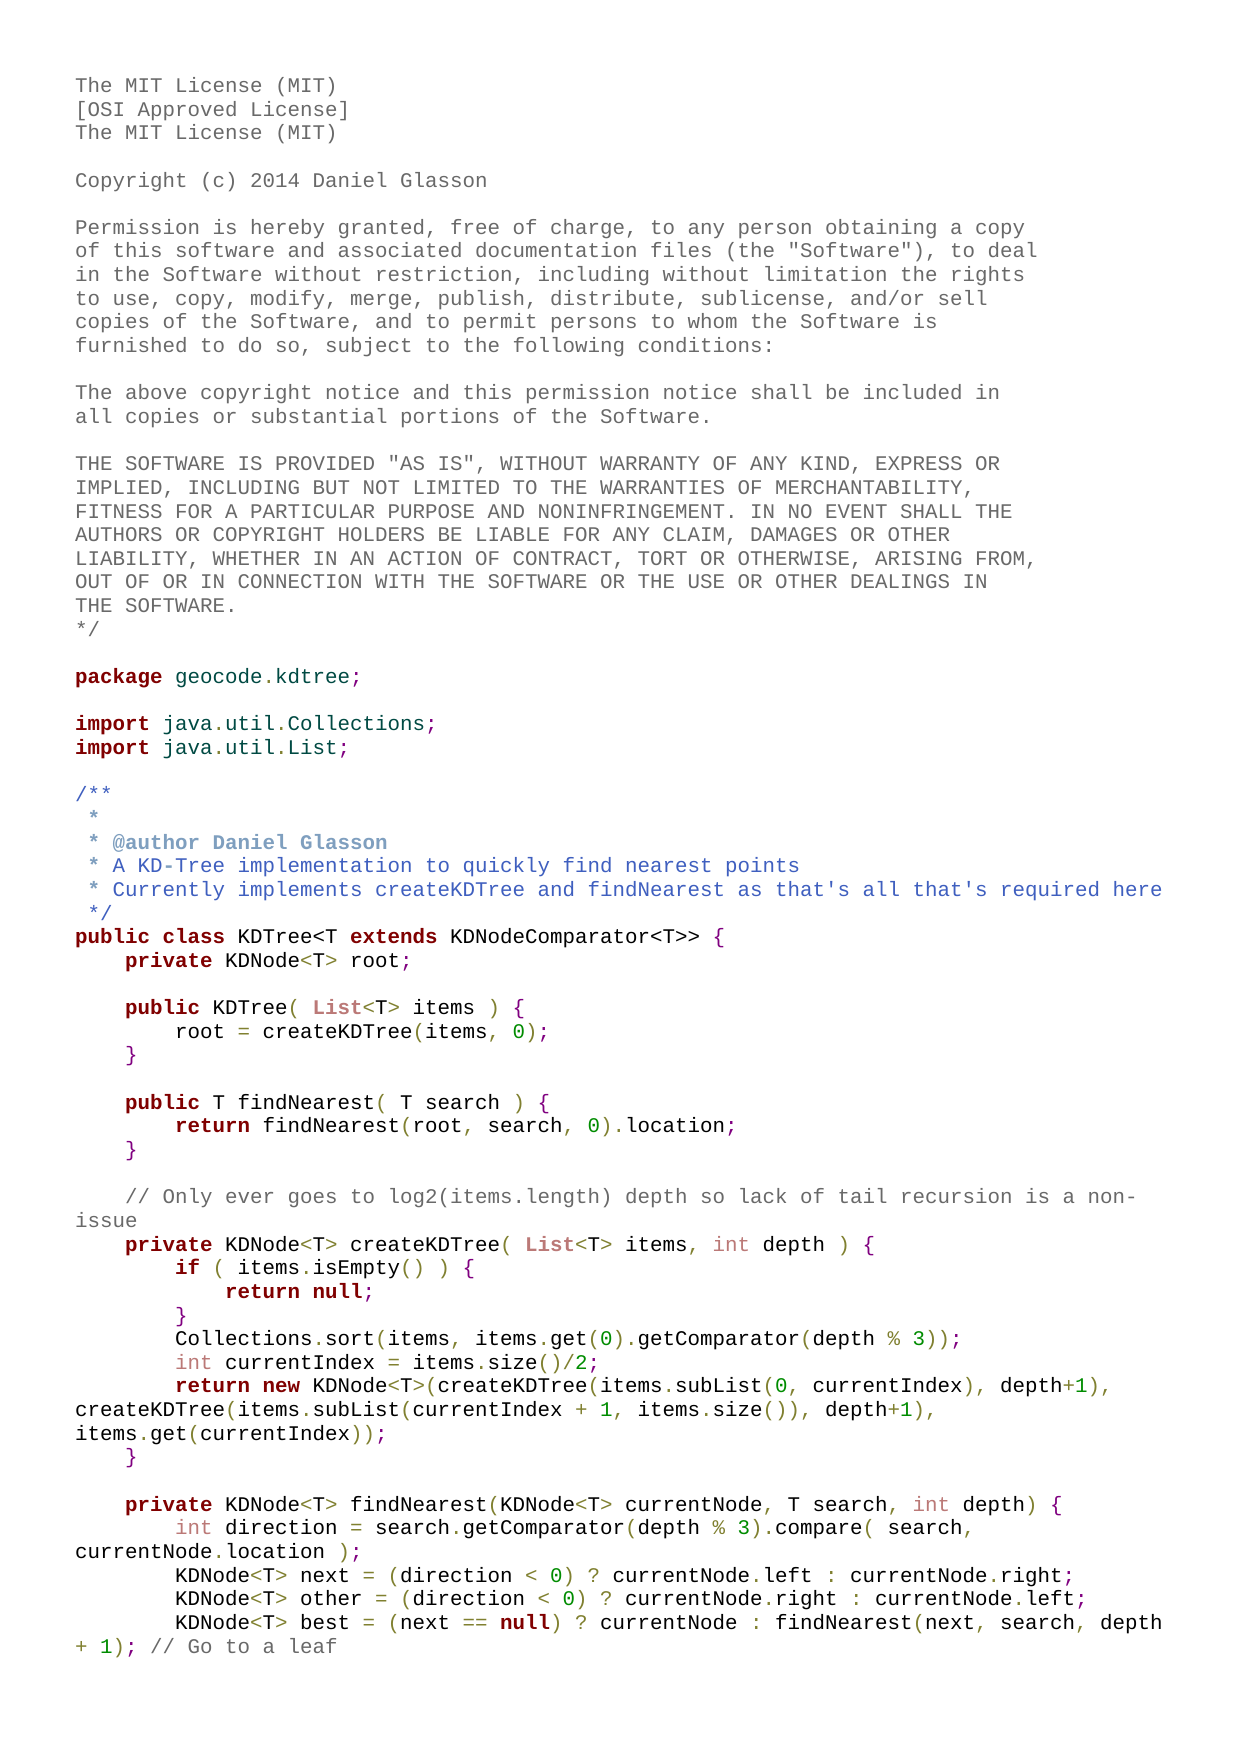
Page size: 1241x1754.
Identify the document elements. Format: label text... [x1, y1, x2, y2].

text Copyright (c) 2014 Daniel Glasson [75, 169, 1165, 193]
text KDNode<T> next = (direction < 0) ? currentNode.left : currentNode.right; [75, 1565, 1165, 1588]
text private KDNode<T> findNearest(KDNode<T> currentNode, T search, int depth) { [75, 1494, 1165, 1517]
text } [75, 1139, 1165, 1163]
text [OSI Approved License] [75, 99, 1165, 122]
text public KDTree( List<T> items ) { [75, 997, 1165, 1021]
text * A KD-Tree implementation to quickly find nearest points [75, 855, 1165, 879]
text furnished to do so, subject to the following conditions: [75, 335, 1165, 359]
text KDNode<T> best = (next == null) ? currentNode : findNearest(next, search, depth + 1); // Go to a leaf [75, 1612, 1165, 1659]
text THE SOFTWARE IS PROVIDED "AS IS", WITHOUT WARRANTY OF ANY KIND, EXPRESS OR [75, 453, 1165, 477]
text * Currently implements createKDTree and findNearest as that's all that's required here [75, 879, 1165, 903]
text OUT OF OR IN CONNECTION WITH THE SOFTWARE OR THE USE OR OTHER DEALINGS IN [75, 572, 1165, 595]
text of this software and associated documentation files (the "Software"), to deal [75, 241, 1165, 264]
text int currentIndex = items.size()/2; [75, 1352, 1165, 1376]
text return findNearest(root, search, 0).location; [75, 1115, 1165, 1139]
text */ [75, 619, 1165, 642]
text THE SOFTWARE. [75, 595, 1165, 619]
text public class KDTree<T extends KDNodeComparator<T>> { [75, 926, 1165, 950]
text root = createKDTree(items, 0); [75, 1021, 1165, 1044]
text return null; [75, 1281, 1165, 1304]
text The MIT License (MIT) [75, 75, 1165, 99]
text package geocode.kdtree; [75, 666, 1165, 690]
text private KDNode<T> root; [75, 950, 1165, 973]
text LIABILITY, WHETHER IN AN ACTION OF CONTRACT, TORT OR OTHERWISE, ARISING FROM, [75, 548, 1165, 572]
text return new KDNode<T>(createKDTree(items.subList(0, currentIndex), depth+1), createKDTree(items.subList(currentIndex + 1, items.size()), depth+1), items.get(currentIndex)); [75, 1376, 1165, 1446]
text */ [75, 903, 1165, 926]
text in the Software without restriction, including without limitation the rights [75, 264, 1165, 288]
text The MIT License (MIT) [75, 122, 1165, 146]
text /** [75, 784, 1165, 808]
text FITNESS FOR A PARTICULAR PURPOSE AND NONINFRINGEMENT. IN NO EVENT SHALL THE [75, 501, 1165, 524]
text if ( items.isEmpty() ) { [75, 1257, 1165, 1281]
text IMPLIED, INCLUDING BUT NOT LIMITED TO THE WARRANTIES OF MERCHANTABILITY, [75, 477, 1165, 501]
text * [75, 808, 1165, 832]
text KDNode<T> other = (direction < 0) ? currentNode.right : currentNode.left; [75, 1588, 1165, 1612]
text } [75, 1446, 1165, 1470]
text private KDNode<T> createKDTree( List<T> items, int depth ) { [75, 1234, 1165, 1257]
text } [75, 1304, 1165, 1328]
text import java.util.List; [75, 737, 1165, 761]
text * @author Daniel Glasson [75, 832, 1165, 855]
text // Only ever goes to log2(items.length) depth so lack of tail recursion is a non-issue [75, 1186, 1165, 1234]
text all copies or substantial portions of the Software. [75, 406, 1165, 430]
text copies of the Software, and to permit persons to whom the Software is [75, 311, 1165, 335]
text int direction = search.getComparator(depth % 3).compare( search, currentNode.location ); [75, 1517, 1165, 1565]
text import java.util.Collections; [75, 713, 1165, 737]
text Collections.sort(items, items.get(0).getComparator(depth % 3)); [75, 1328, 1165, 1352]
text AUTHORS OR COPYRIGHT HOLDERS BE LIABLE FOR ANY CLAIM, DAMAGES OR OTHER [75, 524, 1165, 548]
text public T findNearest( T search ) { [75, 1092, 1165, 1115]
text to use, copy, modify, merge, publish, distribute, sublicense, and/or sell [75, 288, 1165, 311]
text The above copyright notice and this permission notice shall be included in [75, 382, 1165, 406]
text } [75, 1044, 1165, 1068]
text Permission is hereby granted, free of charge, to any person obtaining a copy [75, 217, 1165, 241]
